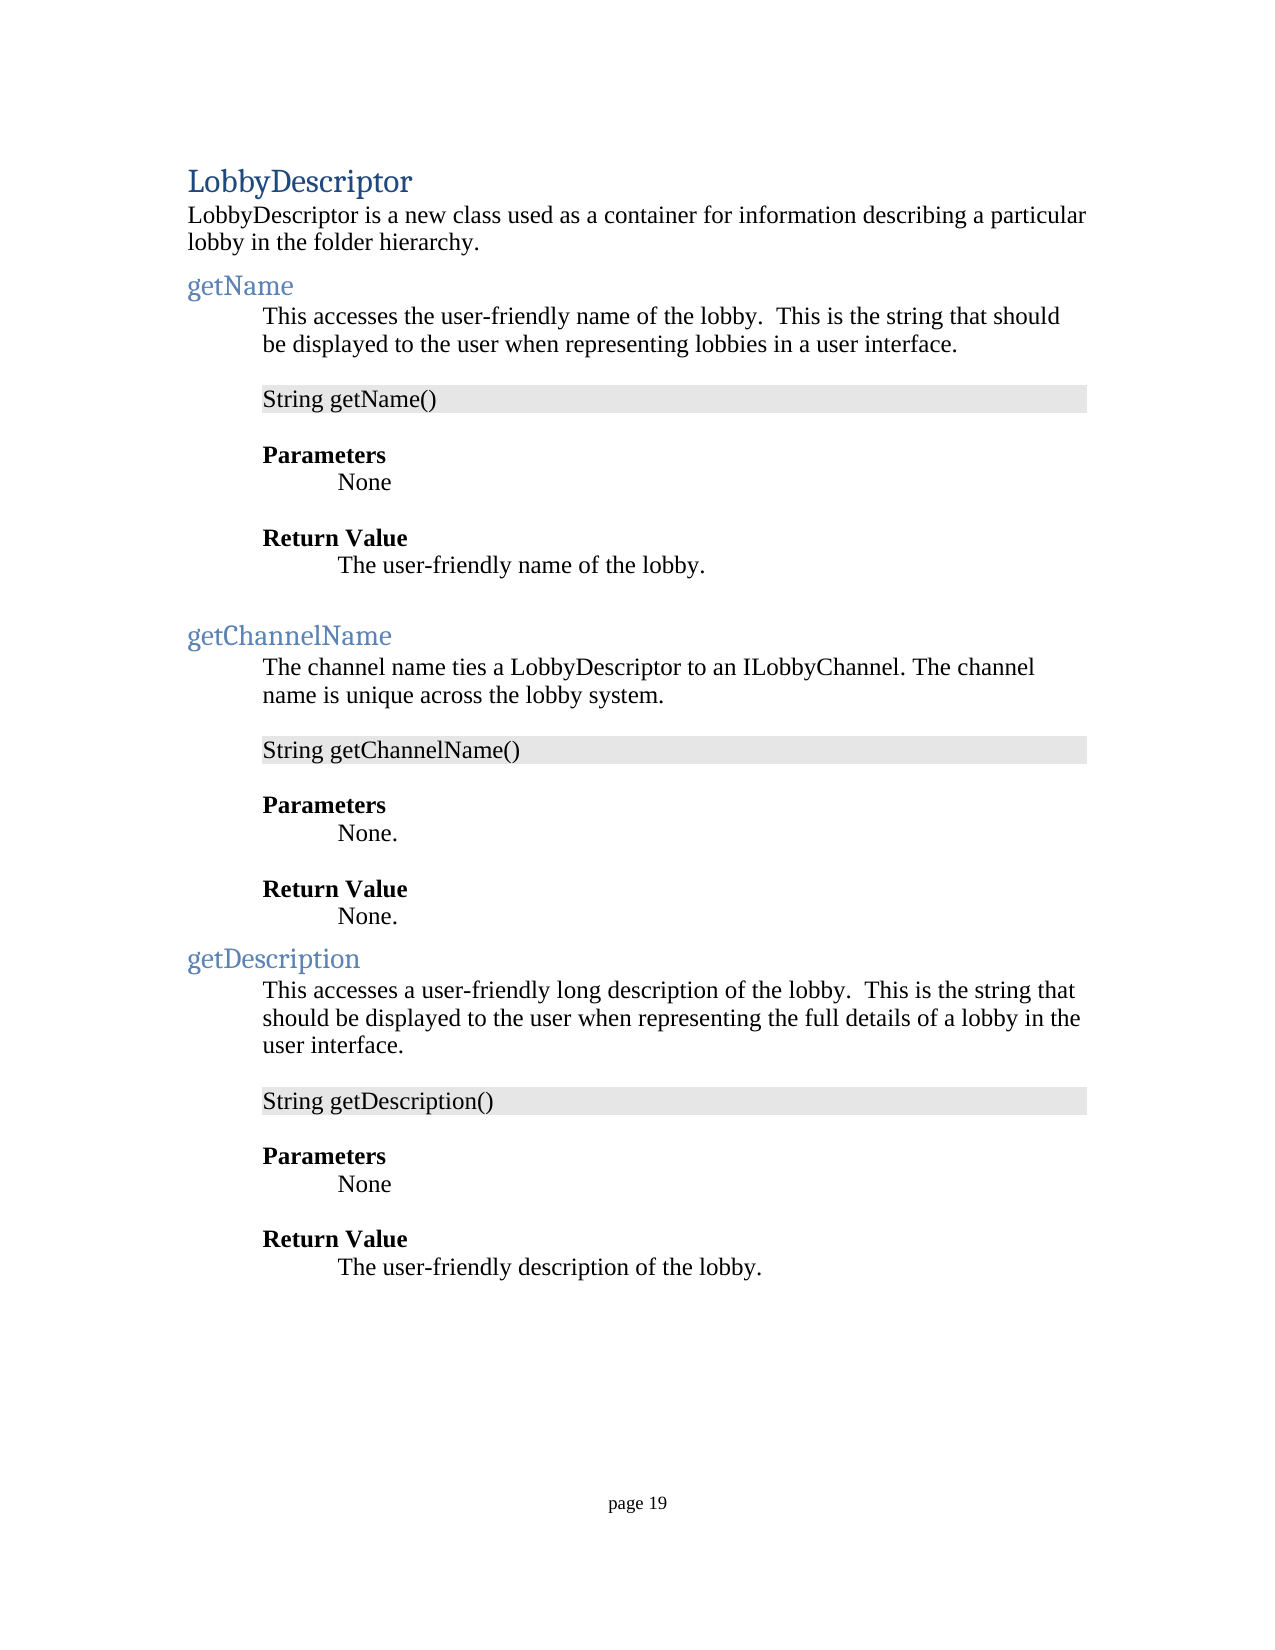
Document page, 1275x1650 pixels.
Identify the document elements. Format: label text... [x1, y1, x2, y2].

text Parameters [262, 441, 1087, 468]
text Return Value [262, 524, 1087, 552]
text None [337, 468, 1087, 496]
text The user-friendly name of the lobby. [337, 552, 1087, 579]
text None [337, 1170, 1087, 1198]
text LobbyDescriptor is a new class used as a container for information describing a particular lobby in the folder hierarchy. [187, 201, 1087, 256]
subtitle getDescription [187, 943, 1087, 976]
text Return Value [262, 875, 1087, 902]
text None. [262, 819, 1087, 847]
text String getName() [262, 385, 1087, 413]
text Parameters [262, 1142, 1087, 1170]
text Return Value [262, 1226, 1087, 1253]
text The channel name ties a LobbyDescriptor to an ILobbyChannel. The channel name is unique across the lobby system. [262, 653, 1087, 708]
subtitle getName [187, 269, 1087, 302]
text String getDescription() [262, 1087, 1087, 1115]
text This accesses a user-friendly long description of the lobby. This is the string that should be displayed to the user when representing the full details of a lobby in the user interface. [262, 976, 1087, 1059]
subtitle getChannelName [187, 619, 1087, 653]
text String getChannelName() [262, 736, 1087, 764]
text None. [337, 902, 1087, 930]
subtitle LobbyDescriptor [187, 162, 1087, 201]
text The user-friendly description of the lobby. [337, 1253, 1087, 1281]
text Parameters [262, 792, 1087, 819]
text This accesses the user-friendly name of the lobby. This is the string that should be displayed to the user when representing lobbies in a user interface. [262, 302, 1087, 358]
